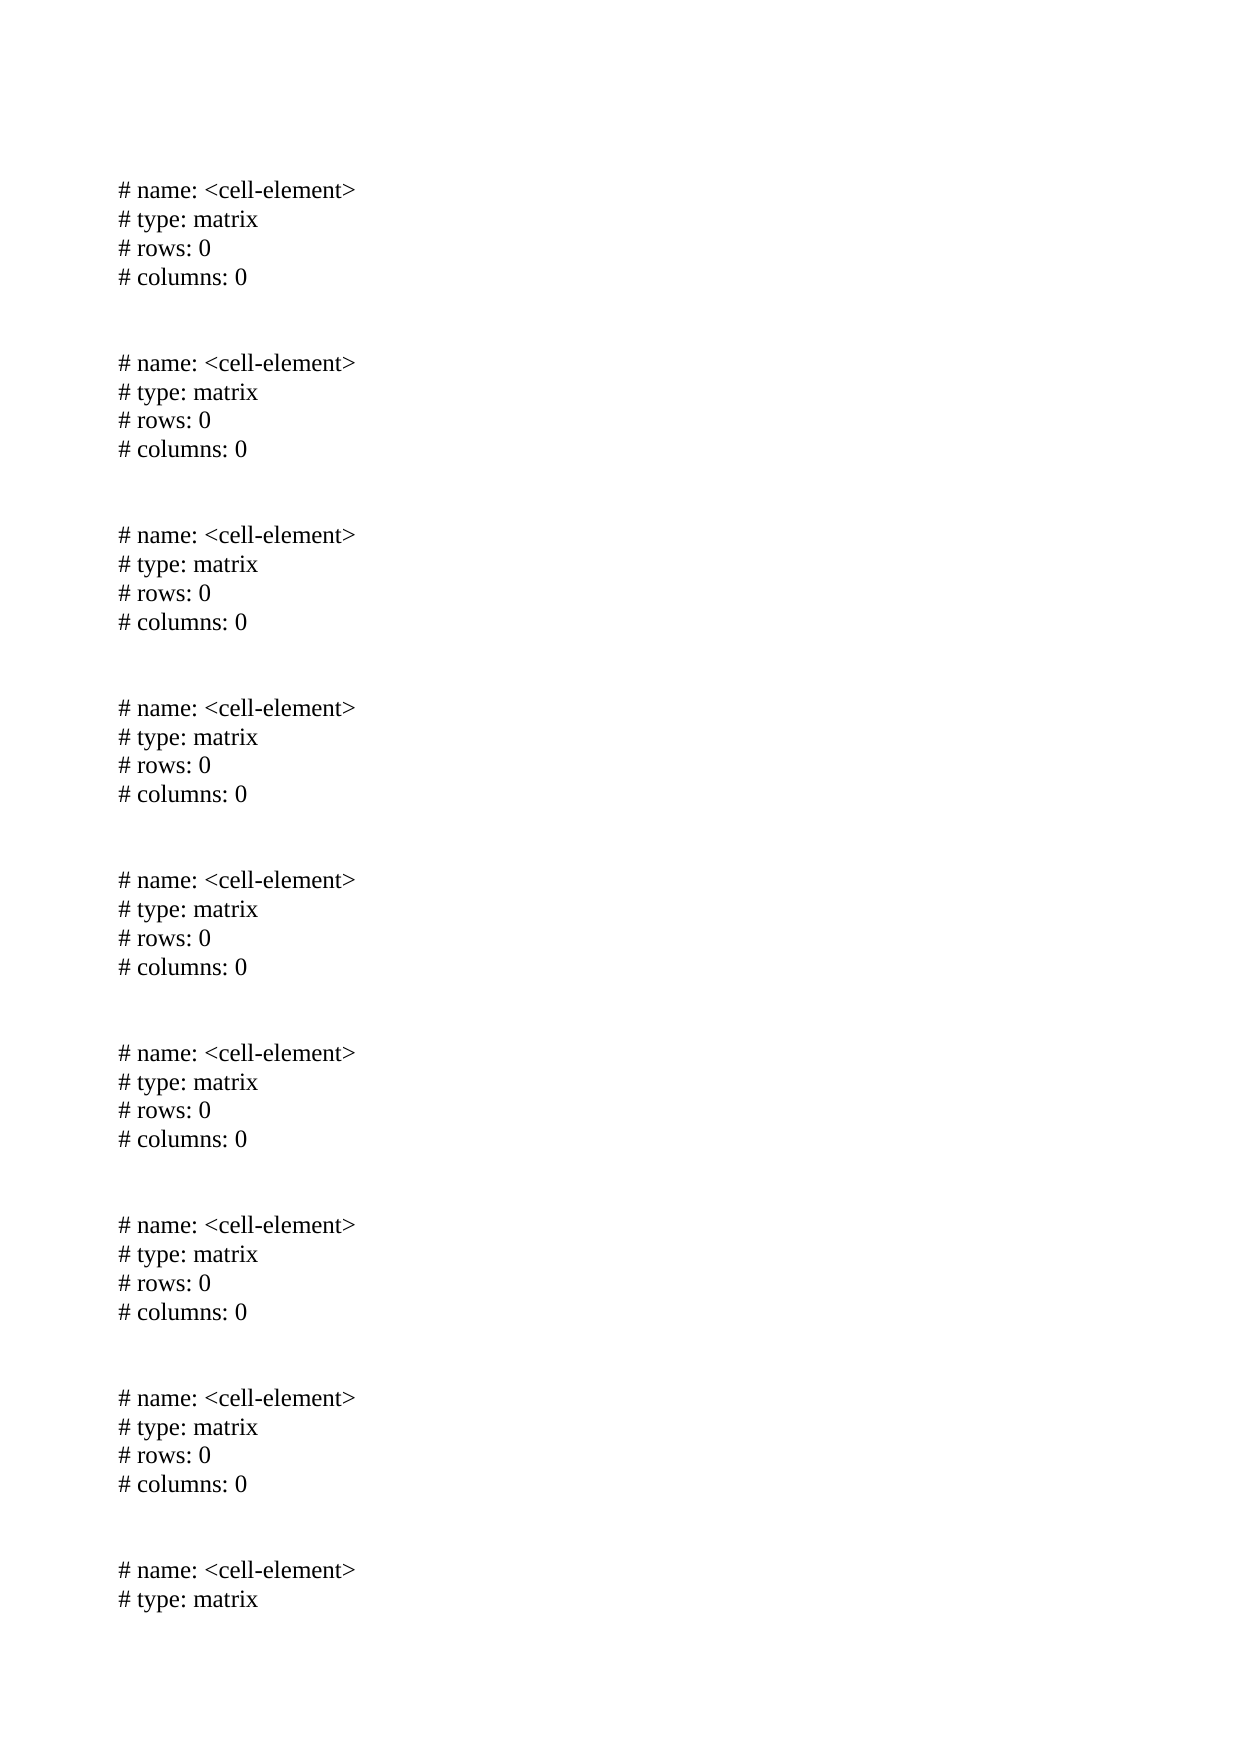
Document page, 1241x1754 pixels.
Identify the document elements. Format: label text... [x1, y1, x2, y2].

text # columns: 0 [118, 607, 1122, 636]
text # rows: 0 [118, 1441, 1122, 1469]
text # type: matrix [118, 894, 1122, 923]
text # type: matrix [118, 1239, 1122, 1268]
text # rows: 0 [118, 923, 1122, 952]
text # name: <cell-element> [118, 693, 1122, 722]
text # rows: 0 [118, 233, 1122, 262]
text # type: matrix [118, 1412, 1122, 1441]
text # rows: 0 [118, 751, 1122, 779]
text # rows: 0 [118, 578, 1122, 607]
text # name: <cell-element> [118, 176, 1122, 204]
text # name: <cell-element> [118, 866, 1122, 894]
text # columns: 0 [118, 1469, 1122, 1498]
text # name: <cell-element> [118, 348, 1122, 377]
text # name: <cell-element> [118, 1556, 1122, 1584]
text # name: <cell-element> [118, 521, 1122, 549]
text # type: matrix [118, 1067, 1122, 1096]
text # columns: 0 [118, 1124, 1122, 1153]
text # rows: 0 [118, 406, 1122, 434]
text # type: matrix [118, 549, 1122, 578]
text # name: <cell-element> [118, 1038, 1122, 1067]
text # columns: 0 [118, 952, 1122, 981]
text # type: matrix [118, 377, 1122, 406]
text # rows: 0 [118, 1268, 1122, 1297]
text # type: matrix [118, 204, 1122, 233]
text # columns: 0 [118, 1297, 1122, 1326]
text # columns: 0 [118, 779, 1122, 808]
text # columns: 0 [118, 434, 1122, 463]
text # type: matrix [118, 1584, 1122, 1613]
text # rows: 0 [118, 1096, 1122, 1124]
text # type: matrix [118, 722, 1122, 751]
text # name: <cell-element> [118, 1383, 1122, 1412]
text # name: <cell-element> [118, 1211, 1122, 1239]
text # columns: 0 [118, 262, 1122, 291]
